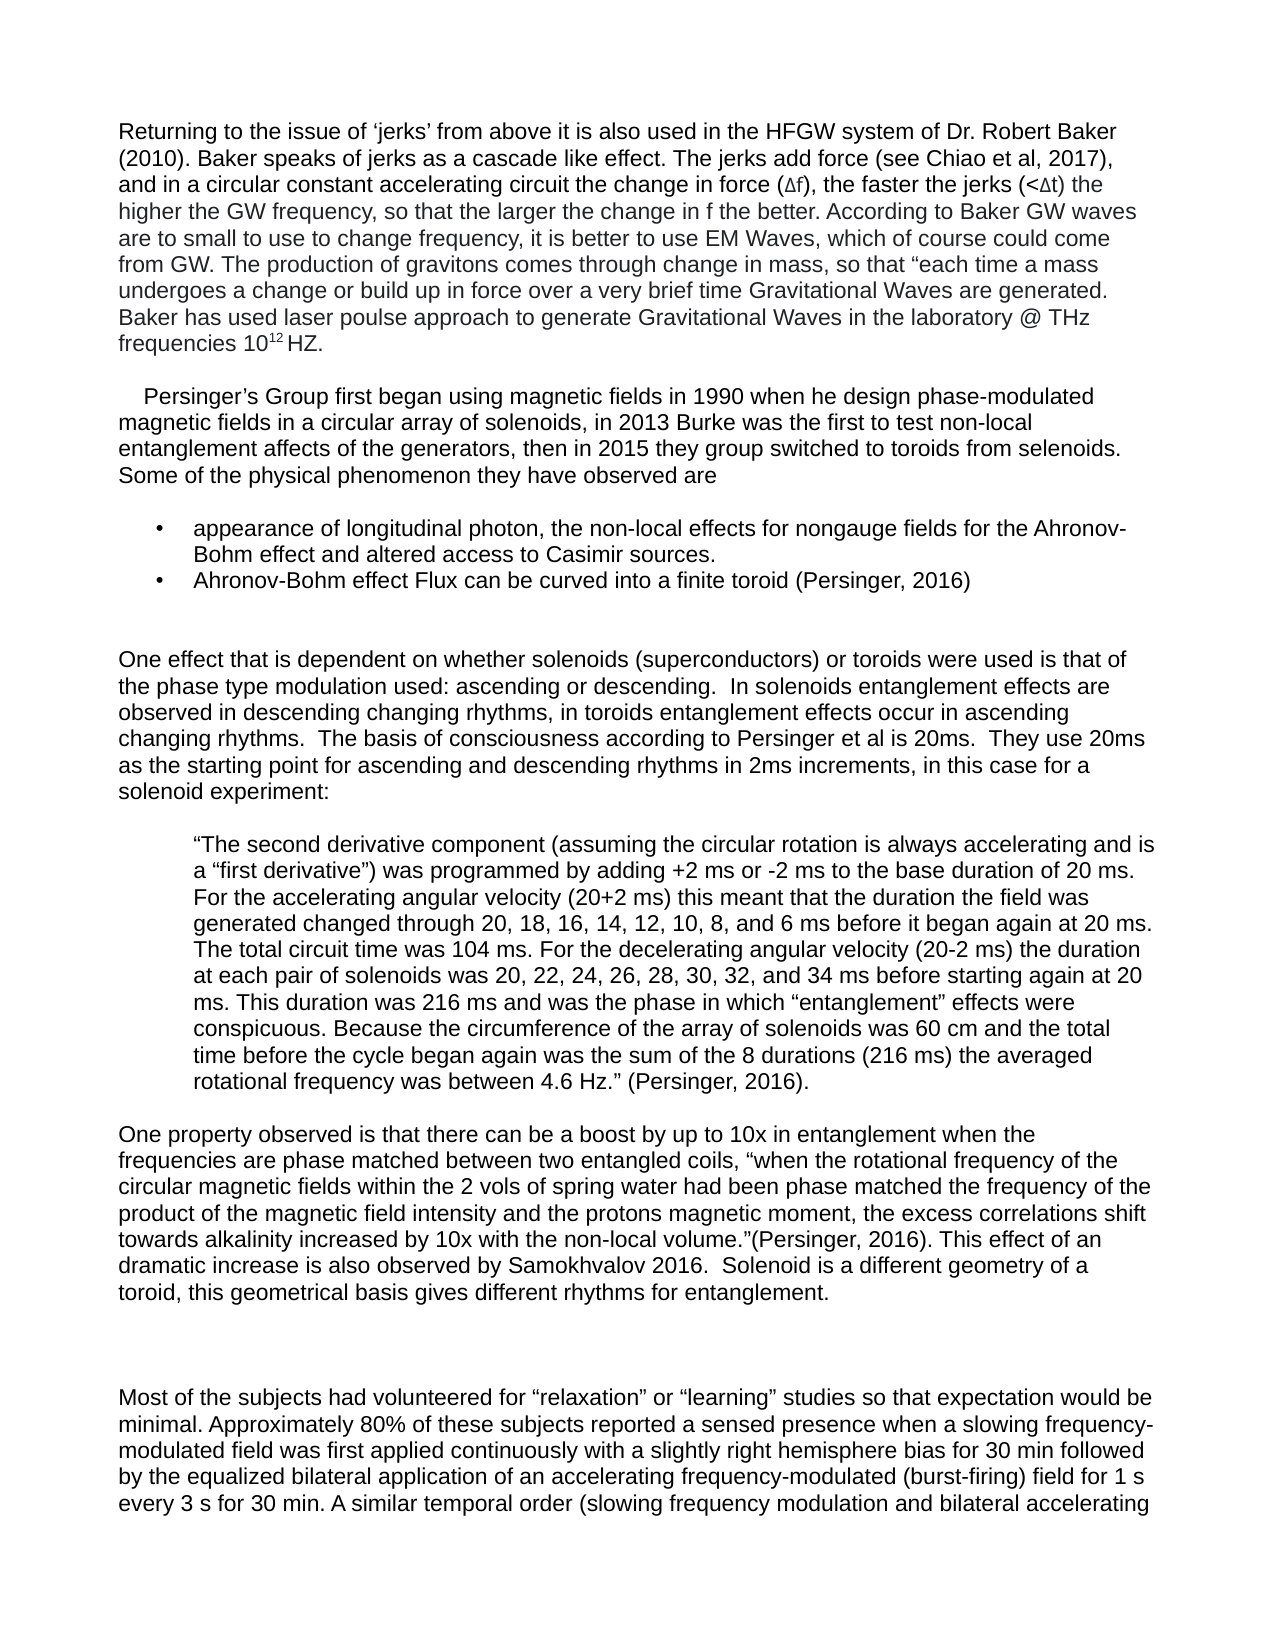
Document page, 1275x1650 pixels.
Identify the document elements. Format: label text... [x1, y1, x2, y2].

list appearance of longitudinal photon, the non-local effects for nongauge fields for the Ahronov-Bohm effect and altered access to Casimir sources. [156, 514, 1157, 567]
text Most of the subjects had volunteered for “relaxation” or “learning” studies so that expectation would be minimal. Approximately 80% of these subjects reported a sensed presence when a slowing frequency-modulated field was first applied continuously with a slightly right hemisphere bias for 30 min followed by the equalized bilateral application of an accelerating frequency-modulated (burst-firing) field for 1 s every 3 s for 30 min. A similar temporal order (slowing frequency modulation and bilateral accelerating [118, 1384, 1157, 1516]
text Persinger’s Group first began using magnetic fields in 1990 when he design phase-modulated magnetic fields in a circular array of solenoids, in 2013 Burke was the first to test non-local entanglement affects of the generators, then in 2015 they group switched to toroids from selenoids. Some of the physical phenomenon they have observed are [118, 383, 1157, 488]
text Returning to the issue of ‘jerks’ from above it is also used in the HFGW system of Dr. Robert Baker (2010). Baker speaks of jerks as a cascade like effect. The jerks add force (see Chiao et al, 2017), and in a circular constant accelerating circuit the change in force (Δf), the faster the jerks (<Δt) the higher the GW frequency, so that the larger the change in f the better. According to Baker GW waves are to small to use to change frequency, it is better to use EM Waves, which of course could come from GW. The production of gravitons comes through change in mass, so that “each time a mass undergoes a change or build up in force over a very brief time Gravitational Waves are generated. Baker has used laser poulse approach to generate Gravitational Waves in the laboratory @ THz frequencies 1012 HZ. [118, 118, 1157, 356]
list Ahronov-Bohm effect Flux can be curved into a finite toroid (Persinger, 2016) [156, 567, 1157, 593]
text “The second derivative component (assuming the circular rotation is always accelerating and is a “first derivative”) was programmed by adding +2 ms or -2 ms to the base duration of 20 ms. For the accelerating angular velocity (20+2 ms) this meant that the duration the field was generated changed through 20, 18, 16, 14, 12, 10, 8, and 6 ms before it began again at 20 ms. The total circuit time was 104 ms. For the decelerating angular velocity (20-2 ms) the duration at each pair of solenoids was 20, 22, 24, 26, 28, 30, 32, and 34 ms before starting again at 20 ms. This duration was 216 ms and was the phase in which “entanglement” effects were conspicuous. Because the circumference of the array of solenoids was 60 cm and the total time before the cycle began again was the sum of the 8 durations (216 ms) the averaged rotational frequency was between 4.6 Hz.” (Persinger, 2016). [193, 831, 1157, 1094]
text One property observed is that there can be a boost by up to 10x in entanglement when the frequencies are phase matched between two entangled coils, “when the rotational frequency of the circular magnetic fields within the 2 vols of spring water had been phase matched the frequency of the product of the magnetic field intensity and the protons magnetic moment, the excess correlations shift towards alkalinity increased by 10x with the non-local volume.”(Persinger, 2016). This effect of an dramatic increase is also observed by Samokhvalov 2016. Solenoid is a different geometry of a toroid, this geometrical basis gives different rhythms for entanglement. [118, 1121, 1157, 1305]
text One effect that is dependent on whether solenoids (superconductors) or toroids were used is that of the phase type modulation used: ascending or descending. In solenoids entanglement effects are observed in descending changing rhythms, in toroids entanglement effects occur in ascending changing rhythms. The basis of consciousness according to Persinger et al is 20ms. They use 20ms as the starting point for ascending and descending rhythms in 2ms increments, in this case for a solenoid experiment: [118, 646, 1157, 804]
